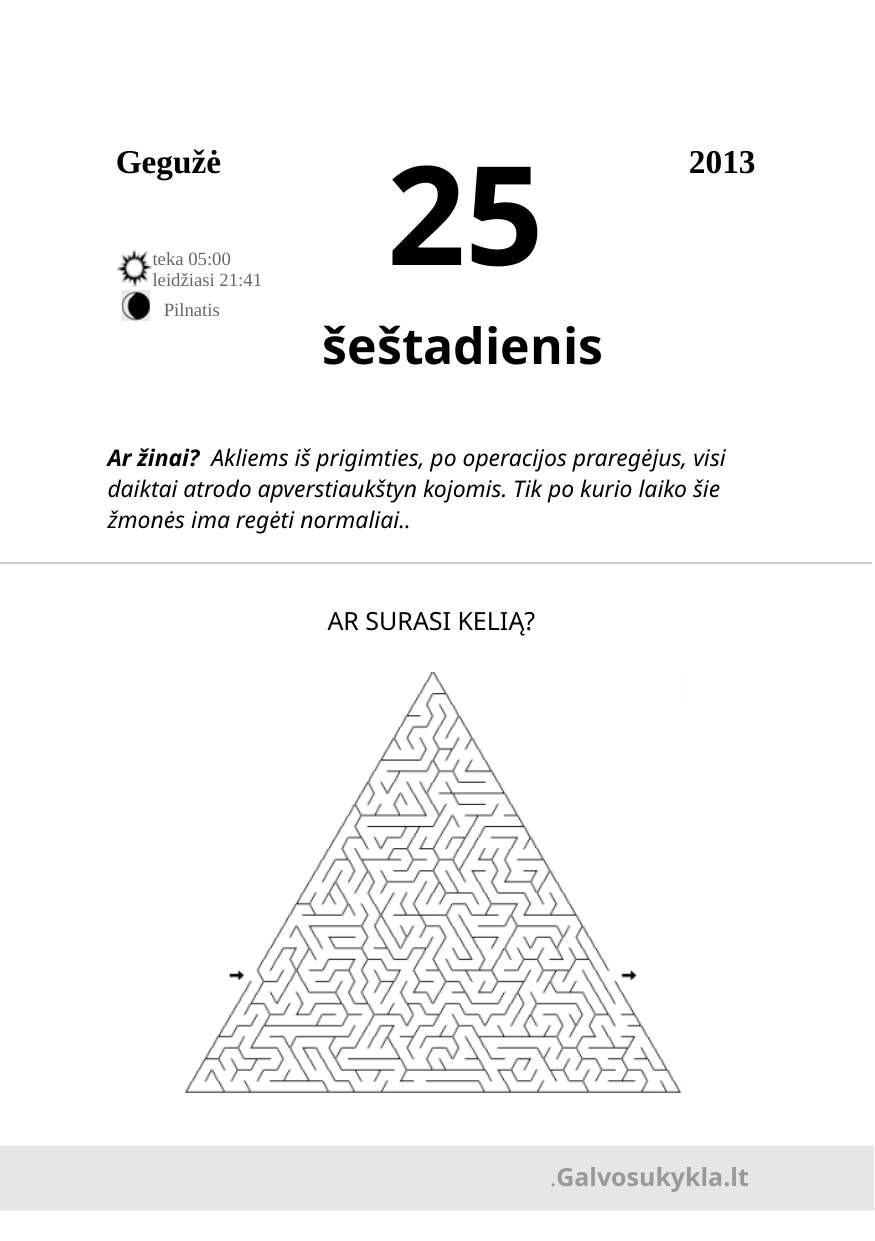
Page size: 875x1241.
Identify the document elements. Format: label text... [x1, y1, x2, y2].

table_header Gegužė teka 05:00 leidžiasi 21:41 [107, 118, 290, 287]
table_header 2013 [636, 118, 755, 379]
text AR SURASI KELIĄ? [107, 604, 755, 638]
table_header Pilnatis [107, 288, 290, 379]
text Ar žinai? Akliems iš prigimties, po operacijos praregėjus, visi daiktai atrodo apverstiaukštyn kojomis. Tik po kurio laiko šie žmonės ima regėti normaliai.. [107, 442, 786, 536]
picture [173, 672, 689, 1100]
table_header 25 šeštadienis [290, 118, 636, 379]
